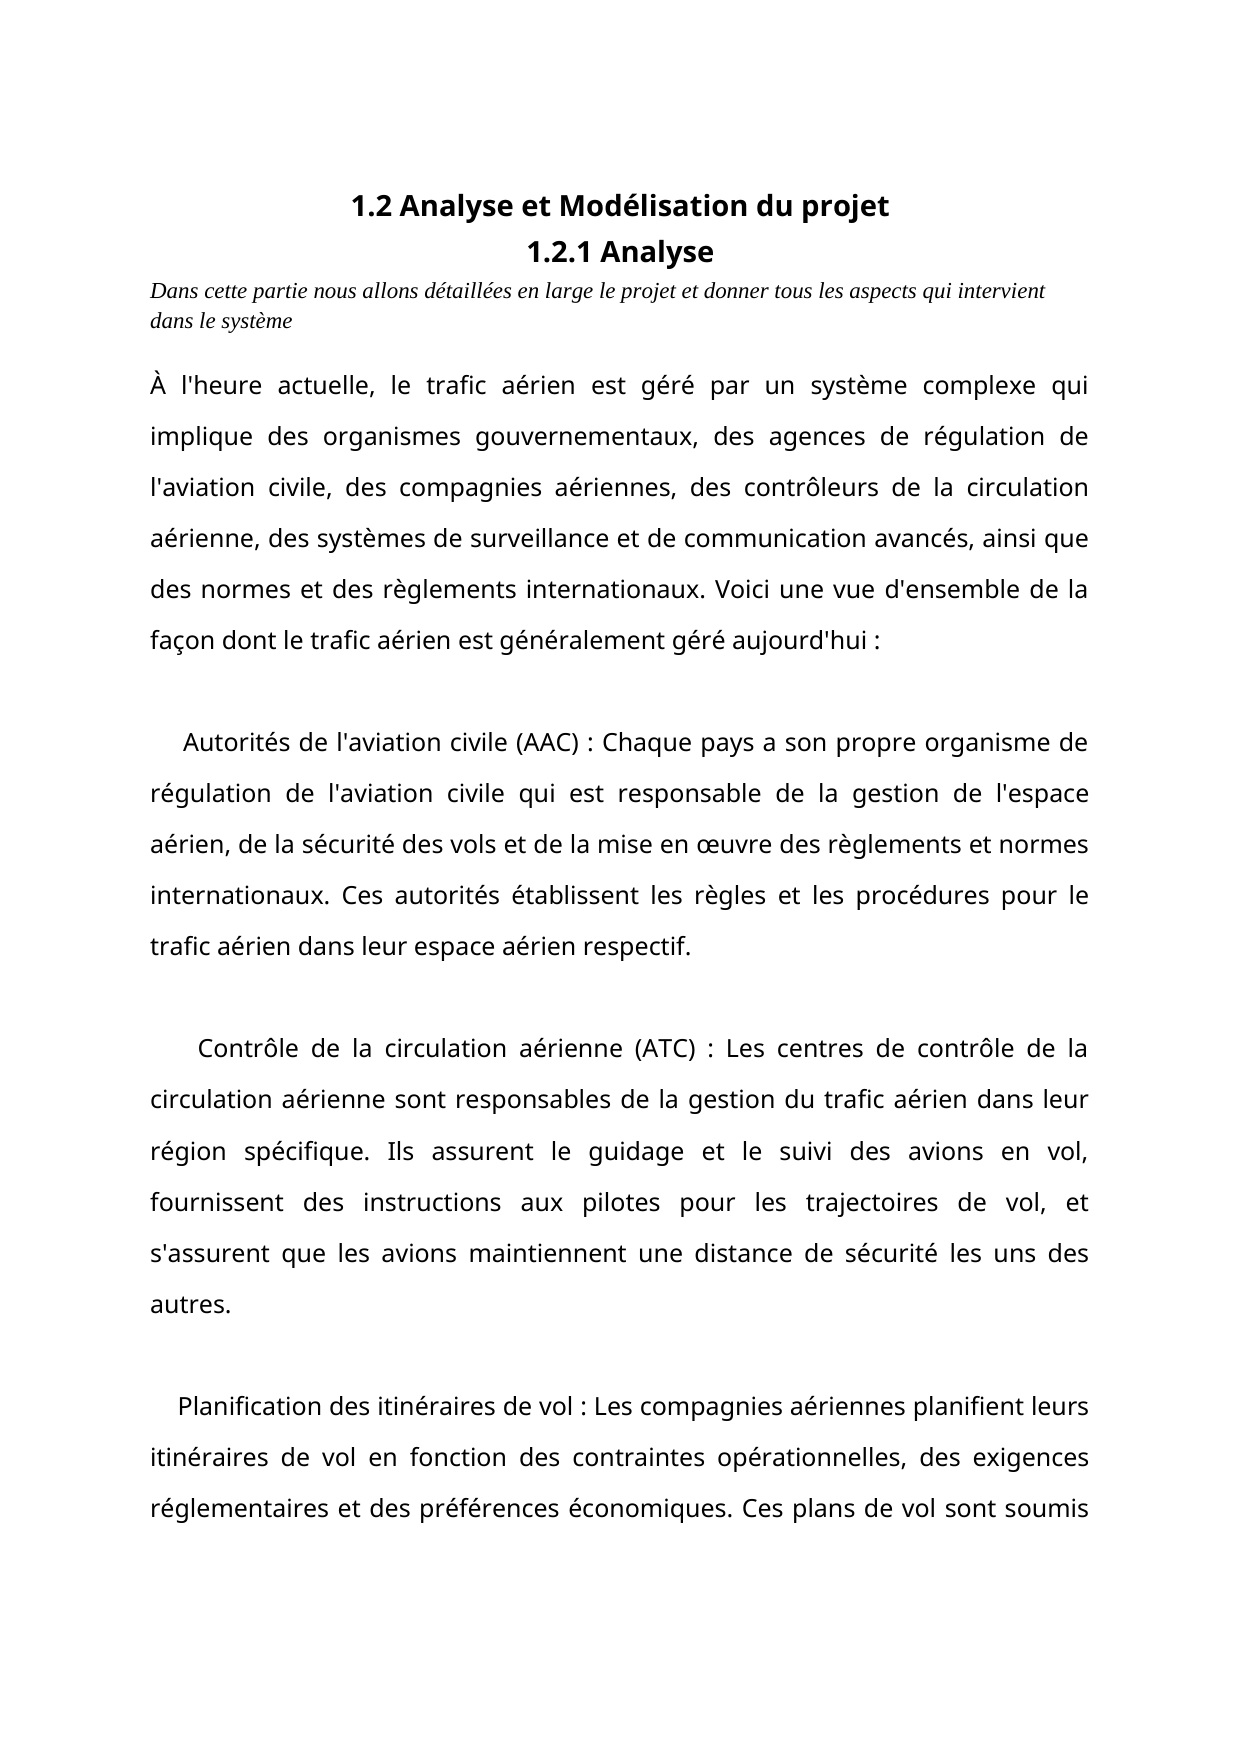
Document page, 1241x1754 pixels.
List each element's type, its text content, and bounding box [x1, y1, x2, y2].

text Planification des itinéraires de vol : Les compagnies aériennes planifient leurs itinéraires de vol en fonction des contraintes opérationnelles, des exigences réglementaires et des préférences économiques. Ces plans de vol sont soumis [150, 1388, 1090, 1524]
text Dans cette partie nous allons détaillées en large le projet et donner tous les aspects qui intervient dans le système [150, 277, 1090, 333]
text Contrôle de la circulation aérienne (ATC) : Les centres de contrôle de la circulation aérienne sont responsables de la gestion du trafic aérien dans leur région spécifique. Ils assurent le guidage et le suivi des avions en vol, fournissent des instructions aux pilotes pour les trajectoires de vol, et s'assurent que les avions maintiennent une distance de sécurité les uns des autres. [150, 1031, 1090, 1320]
text 1.2 Analyse et Modélisation du projet [150, 186, 1090, 225]
text À l'heure actuelle, le trafic aérien est géré par un système complexe qui implique des organismes gouvernementaux, des agences de régulation de l'aviation civile, des compagnies aériennes, des contrôleurs de la circulation aérienne, des systèmes de surveillance et de communication avancés, ainsi que des normes et des règlements internationaux. Voici une vue d'ensemble de la façon dont le trafic aérien est généralement géré aujourd'hui : [150, 368, 1090, 657]
text 1.2.1 Analyse [150, 231, 1090, 271]
text Autorités de l'aviation civile (AAC) : Chaque pays a son propre organisme de régulation de l'aviation civile qui est responsable de la gestion de l'espace aérien, de la sécurité des vols et de la mise en œuvre des règlements et normes internationaux. Ces autorités établissent les règles et les procédures pour le trafic aérien dans leur espace aérien respectif. [150, 725, 1090, 963]
